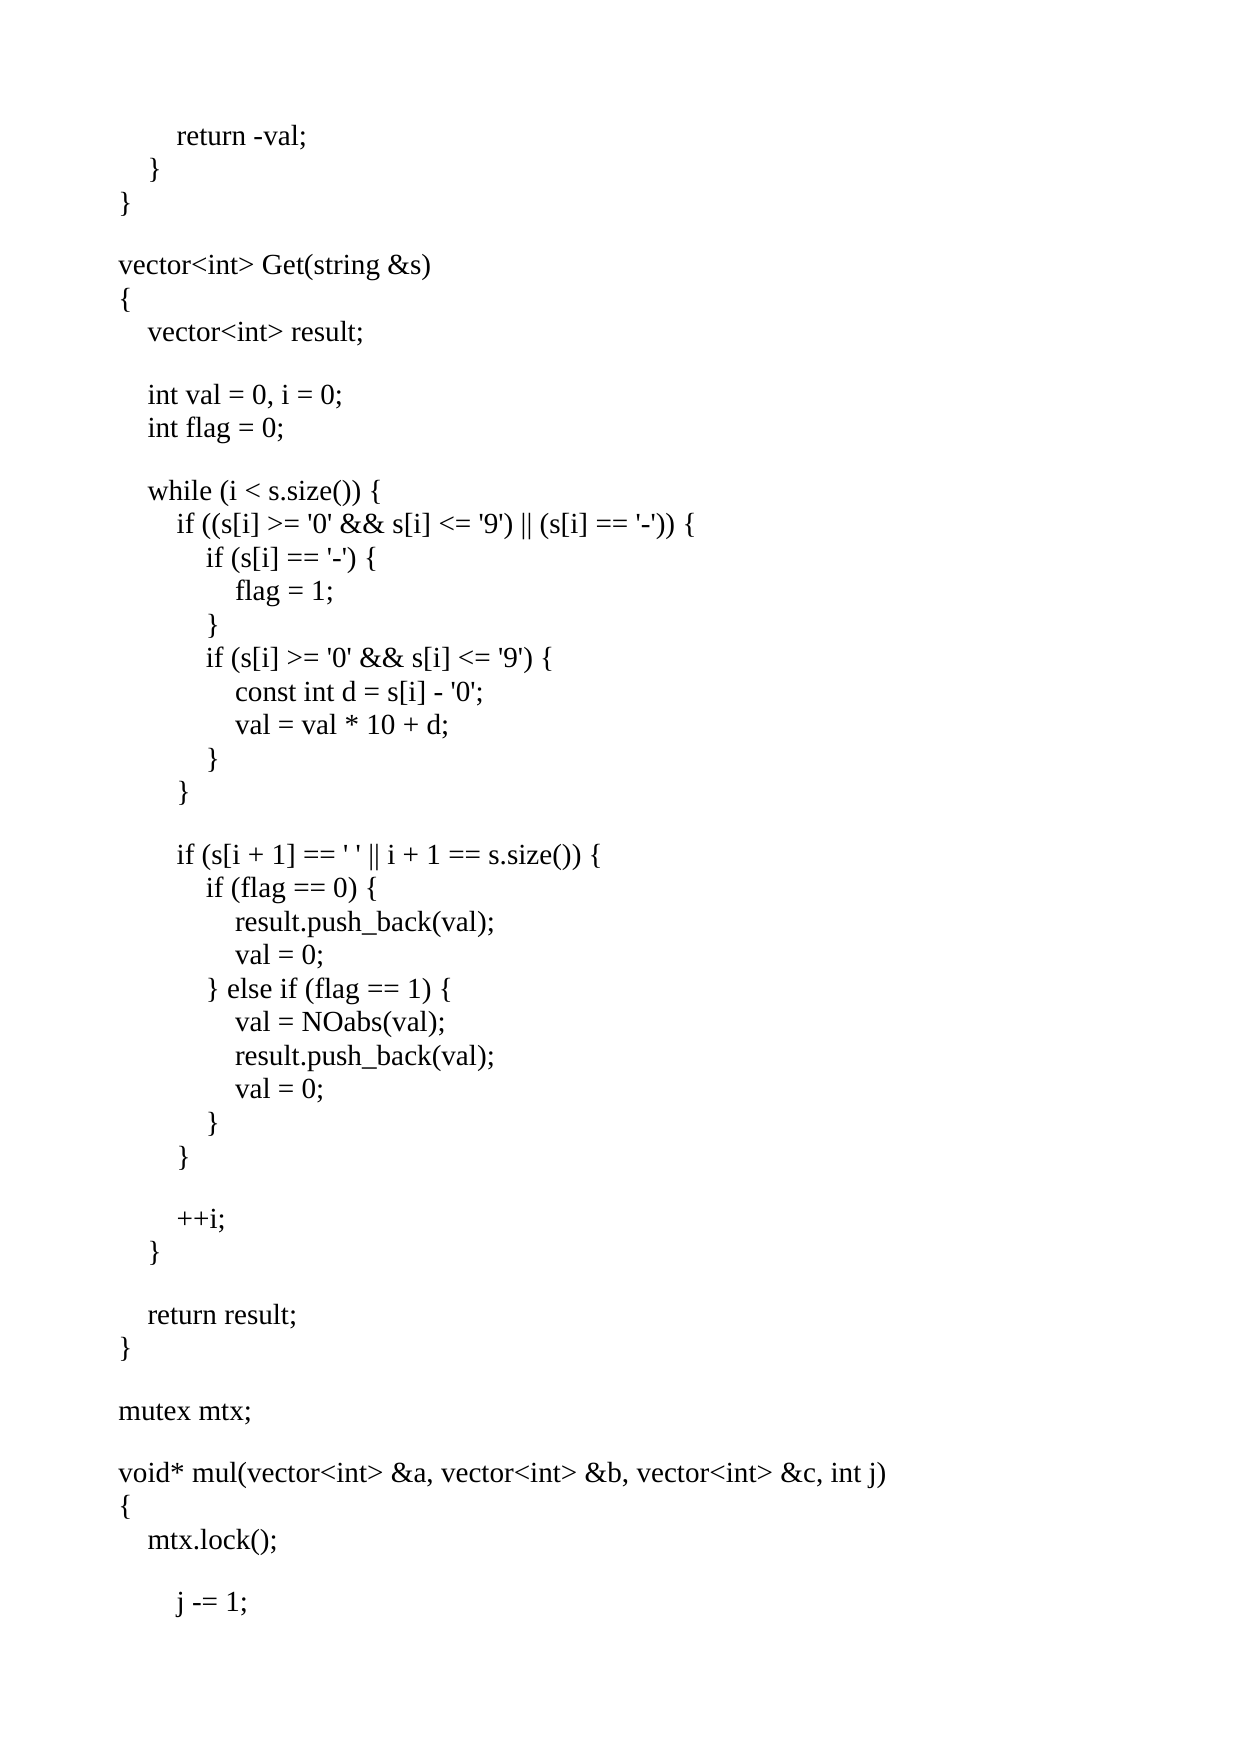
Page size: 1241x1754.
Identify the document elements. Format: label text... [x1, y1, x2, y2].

text if ((s[i] >= '0' && s[i] <= '9') || (s[i] == '-')) { [118, 506, 1122, 540]
text } [118, 152, 1122, 185]
text } [118, 741, 1122, 774]
text ++i; [118, 1201, 1122, 1234]
text } [118, 774, 1122, 808]
text val = 0; [118, 1072, 1122, 1105]
text if (flag == 0) { [118, 870, 1122, 904]
text return result; [118, 1297, 1122, 1330]
text while (i < s.size()) { [118, 473, 1122, 506]
text const int d = s[i] - '0'; [118, 674, 1122, 707]
text { [118, 1488, 1122, 1522]
text int val = 0, i = 0; [118, 377, 1122, 410]
text val = 0; [118, 937, 1122, 971]
text val = val * 10 + d; [118, 707, 1122, 741]
text } [118, 1330, 1122, 1364]
text { [118, 281, 1122, 314]
text result.push_back(val); [118, 904, 1122, 937]
text mtx.lock(); [118, 1522, 1122, 1556]
text } [118, 1234, 1122, 1268]
text val = NOabs(val); [118, 1004, 1122, 1038]
text vector<int> Get(string &s) [118, 247, 1122, 281]
text j -= 1; [118, 1584, 1122, 1618]
text } [118, 607, 1122, 640]
text return -val; [118, 118, 1122, 152]
text if (s[i] == '-') { [118, 540, 1122, 573]
text if (s[i + 1] == ' ' || i + 1 == s.size()) { [118, 837, 1122, 870]
text flag = 1; [118, 573, 1122, 607]
text result.push_back(val); [118, 1038, 1122, 1072]
text } [118, 1139, 1122, 1172]
text } else if (flag == 1) { [118, 971, 1122, 1004]
text mutex mtx; [118, 1393, 1122, 1426]
text } [118, 185, 1122, 219]
text void* mul(vector<int> &a, vector<int> &b, vector<int> &c, int j) [118, 1455, 1122, 1488]
text vector<int> result; [118, 314, 1122, 348]
text int flag = 0; [118, 410, 1122, 444]
text } [118, 1105, 1122, 1139]
text if (s[i] >= '0' && s[i] <= '9') { [118, 640, 1122, 674]
